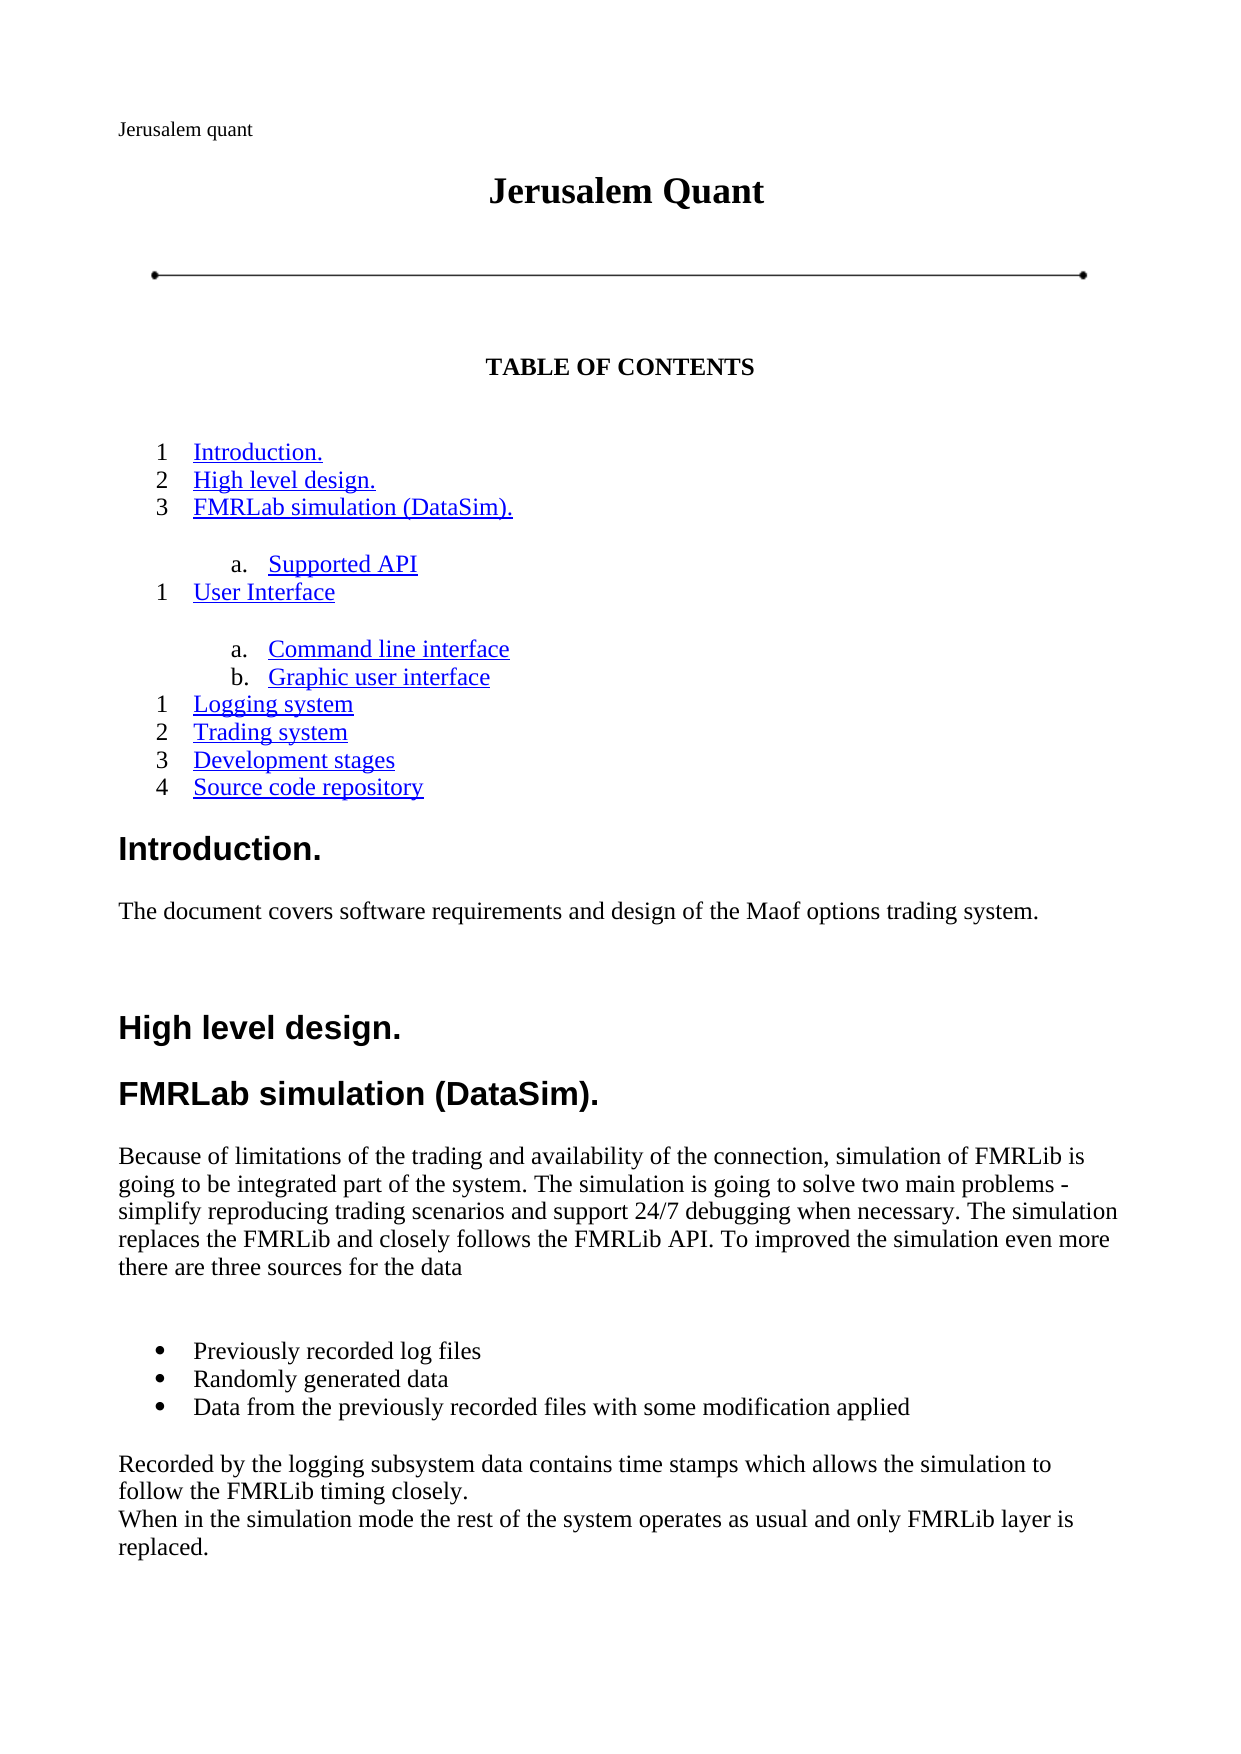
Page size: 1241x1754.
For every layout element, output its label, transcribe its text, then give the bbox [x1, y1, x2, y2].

text Because of limitations of the trading and availability of the connection, simulation of FMRLib is going to be integrated part of the system. The simulation is going to solve two main problems - simplify reproducing trading scenarios and support 24/7 debugging when necessary. The simulation replaces the FMRLib and closely follows the FMRLib API. To improved the simulation even more there are three sources for the data [118, 1142, 1122, 1308]
text Jerusalem Quant [118, 170, 1122, 240]
list Data from the previously recorded files with some modification applied [156, 1393, 1122, 1421]
list Command line interface [231, 635, 1122, 663]
list User Interface [156, 578, 1122, 606]
list Source code repository [156, 773, 1122, 801]
list Logging system [156, 690, 1122, 718]
list Previously recorded log files [156, 1337, 1122, 1365]
subtitle FMRLab simulation (DataSim). [118, 1076, 1122, 1113]
text TABLE OF CONTENTS [118, 353, 1122, 409]
list Supported API [231, 550, 1122, 578]
text The document covers software requirements and design of the Maof options trading system. [118, 897, 1122, 980]
text Recorded by the logging subsystem data contains time stamps which allows the simulation to follow the FMRLib timing closely. When in the simulation mode the rest of the system operates as usual and only FMRLib layer is replaced. [118, 1450, 1122, 1588]
subtitle High level design. [118, 1009, 1122, 1046]
subtitle Introduction. [118, 830, 1122, 868]
list Graphic user interface [231, 663, 1122, 690]
picture [151, 268, 1089, 285]
list Introduction. [156, 438, 1122, 466]
list Randomly generated data [156, 1365, 1122, 1393]
list FMRLab simulation (DataSim). [156, 493, 1122, 521]
text Jerusalem quant [118, 118, 1122, 141]
list Development stages [156, 746, 1122, 773]
list High level design. [156, 466, 1122, 493]
list Trading system [156, 718, 1122, 746]
